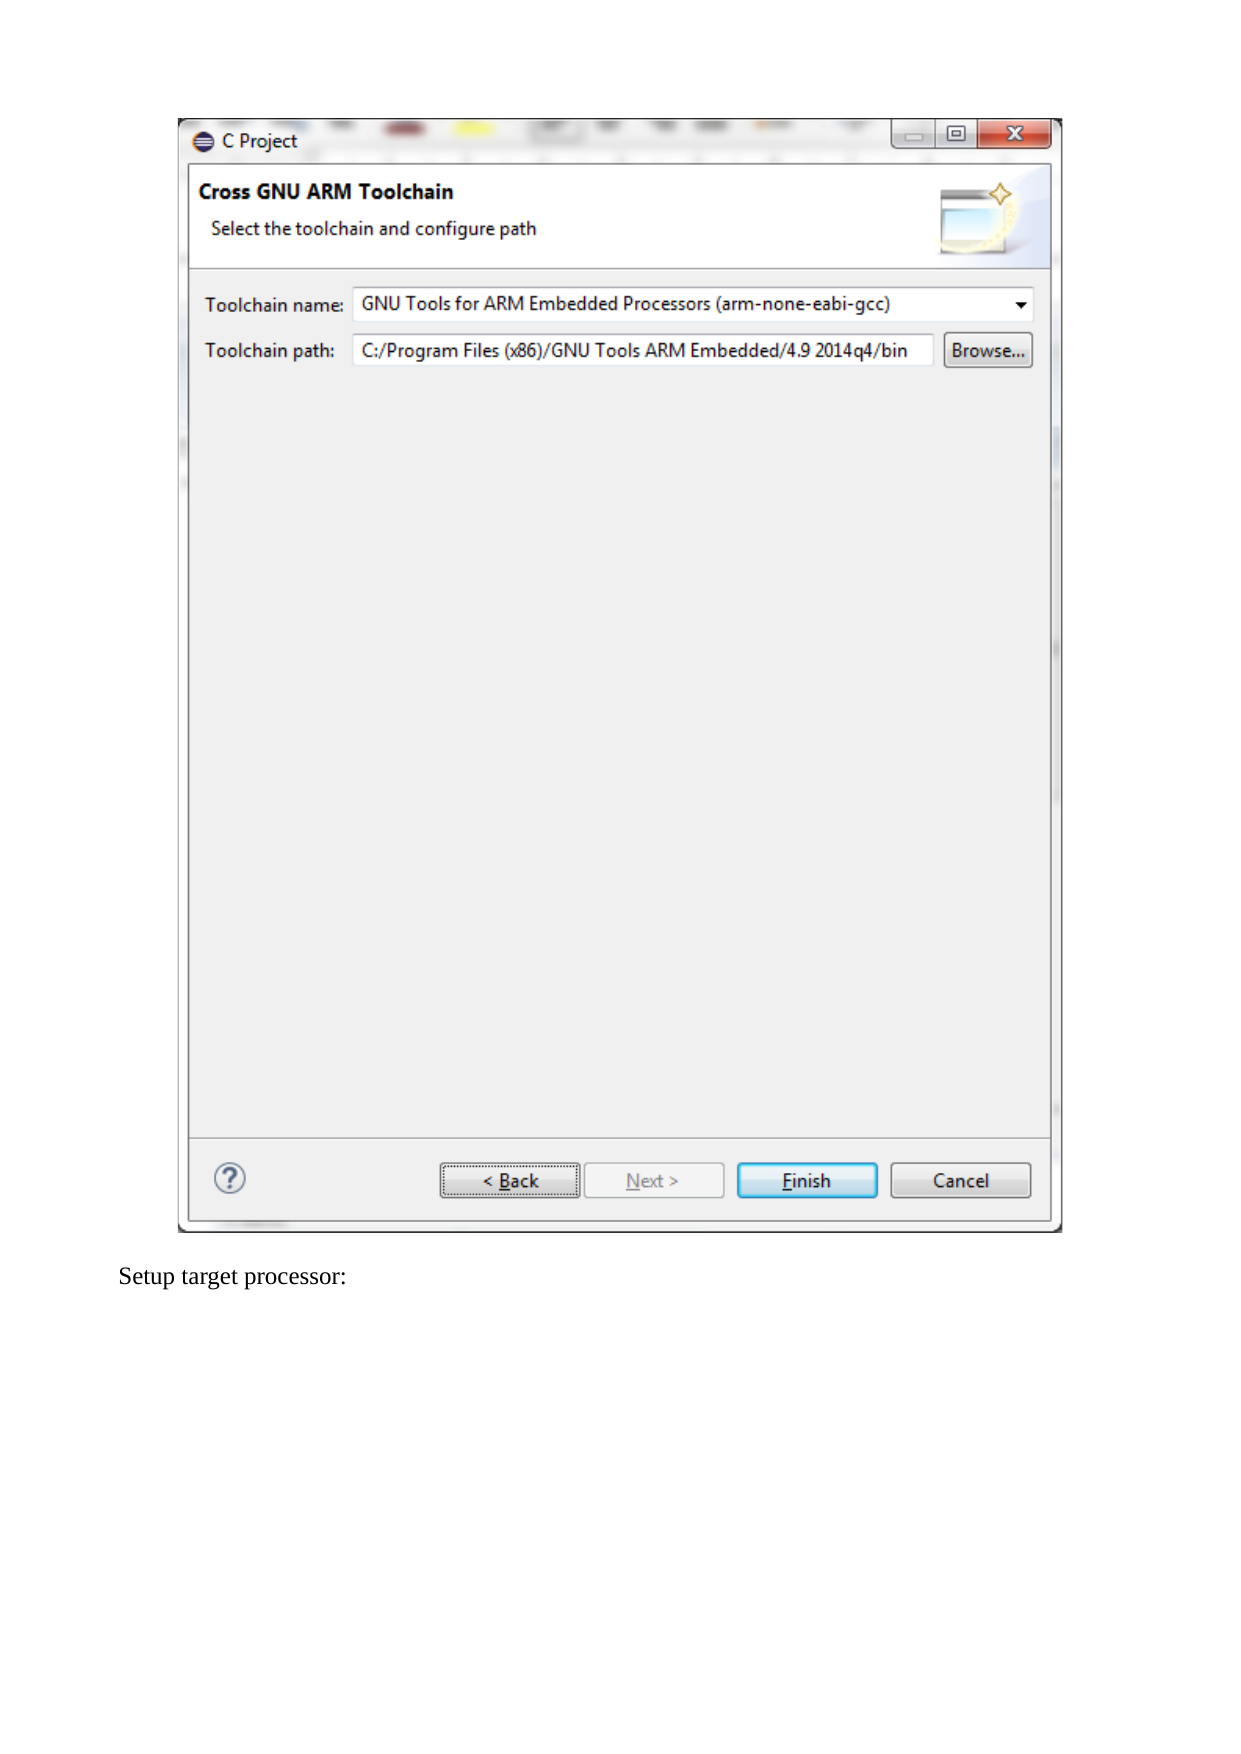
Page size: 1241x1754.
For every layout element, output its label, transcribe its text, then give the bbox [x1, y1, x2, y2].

text Setup target processor: [118, 1261, 1122, 1290]
picture [177, 118, 1063, 1233]
